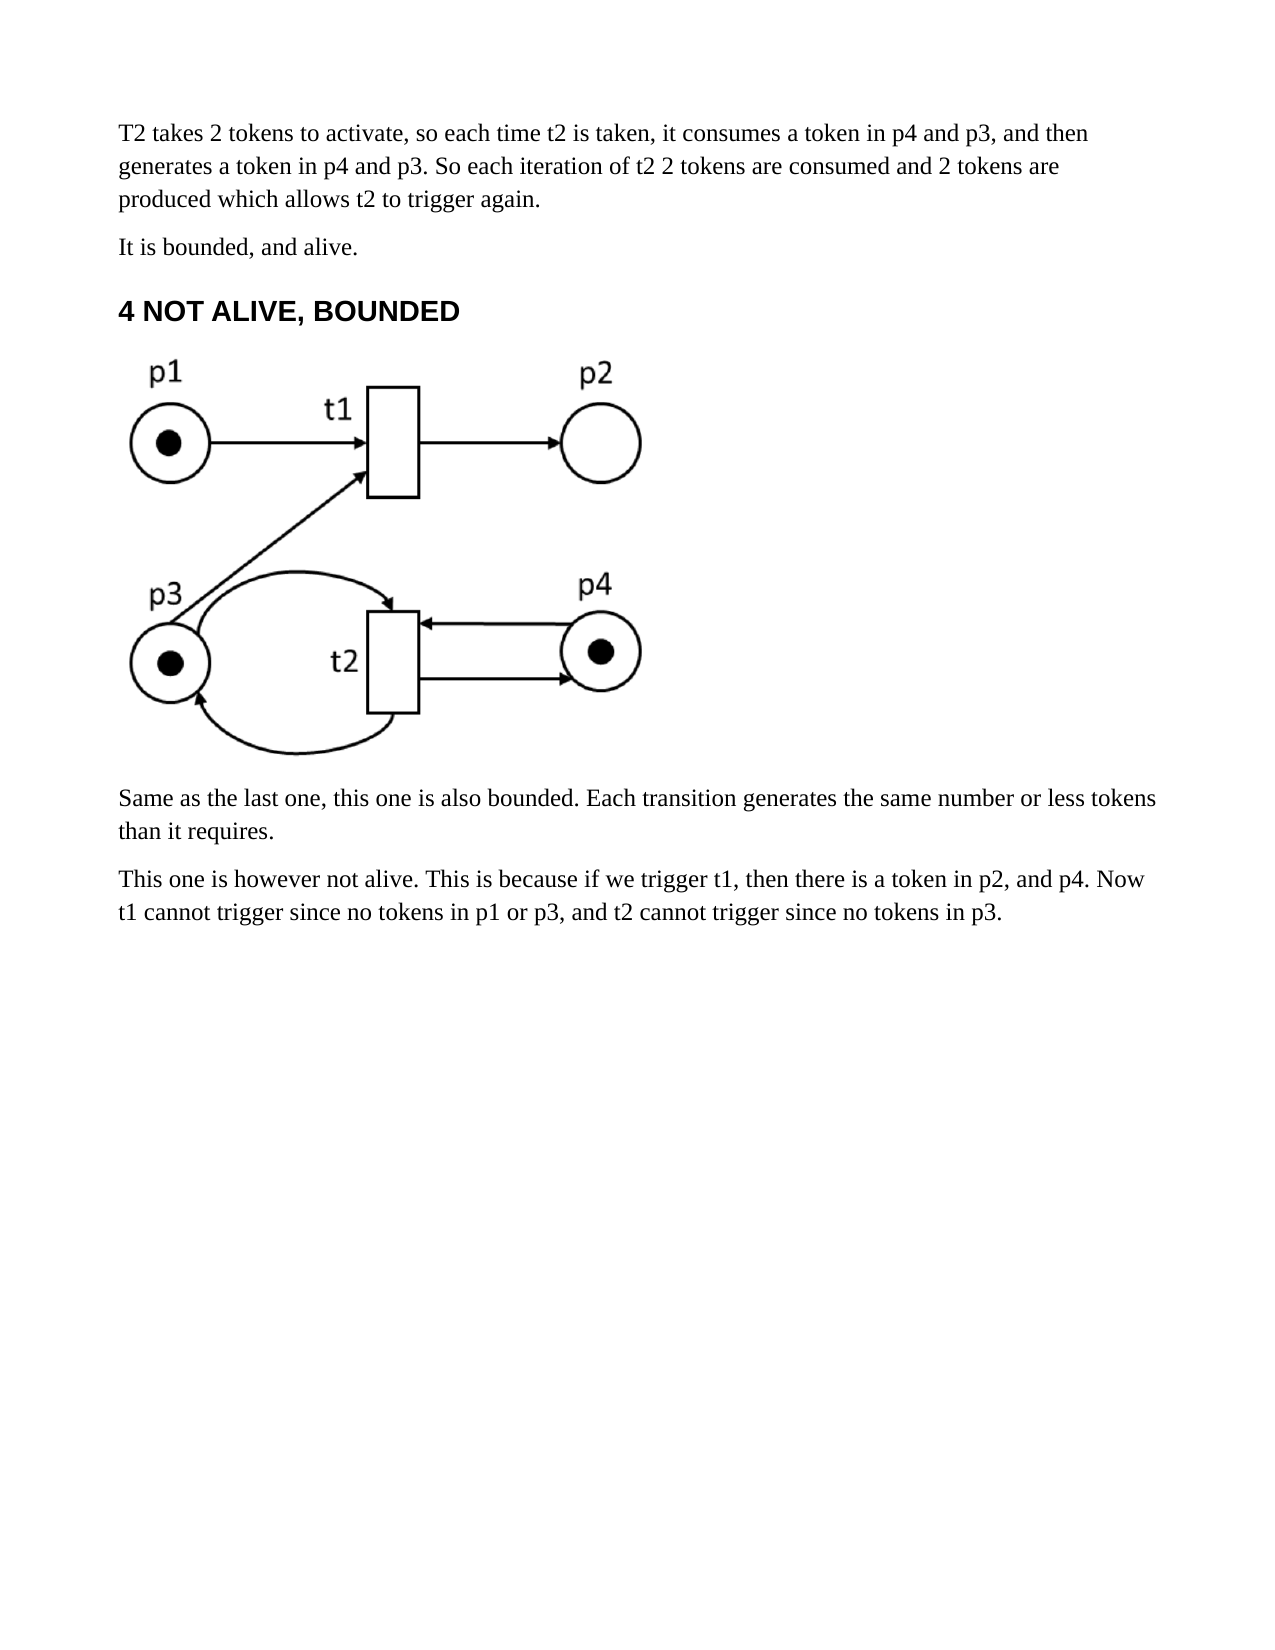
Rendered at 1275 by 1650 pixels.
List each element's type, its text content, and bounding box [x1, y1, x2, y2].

text T2 takes 2 tokens to activate, so each time t2 is taken, it consumes a token in p4 and p3, and then generates a token in p4 and p3. So each iteration of t2 2 tokens are consumed and 2 tokens are produced which allows t2 to trigger again. [118, 118, 1157, 213]
subtitle 4 NOT ALIVE, BOUNDED [118, 294, 1157, 327]
picture [118, 340, 659, 765]
text This one is however not alive. This is because if we trigger t1, then there is a token in p2, and p4. Now t1 cannot trigger since no tokens in p1 or p3, and t2 cannot trigger since no tokens in p3. [118, 864, 1157, 926]
text Same as the last one, this one is also bounded. Each transition generates the same number or less tokens than it requires. [118, 783, 1157, 845]
text It is bounded, and alive. [118, 232, 1157, 261]
